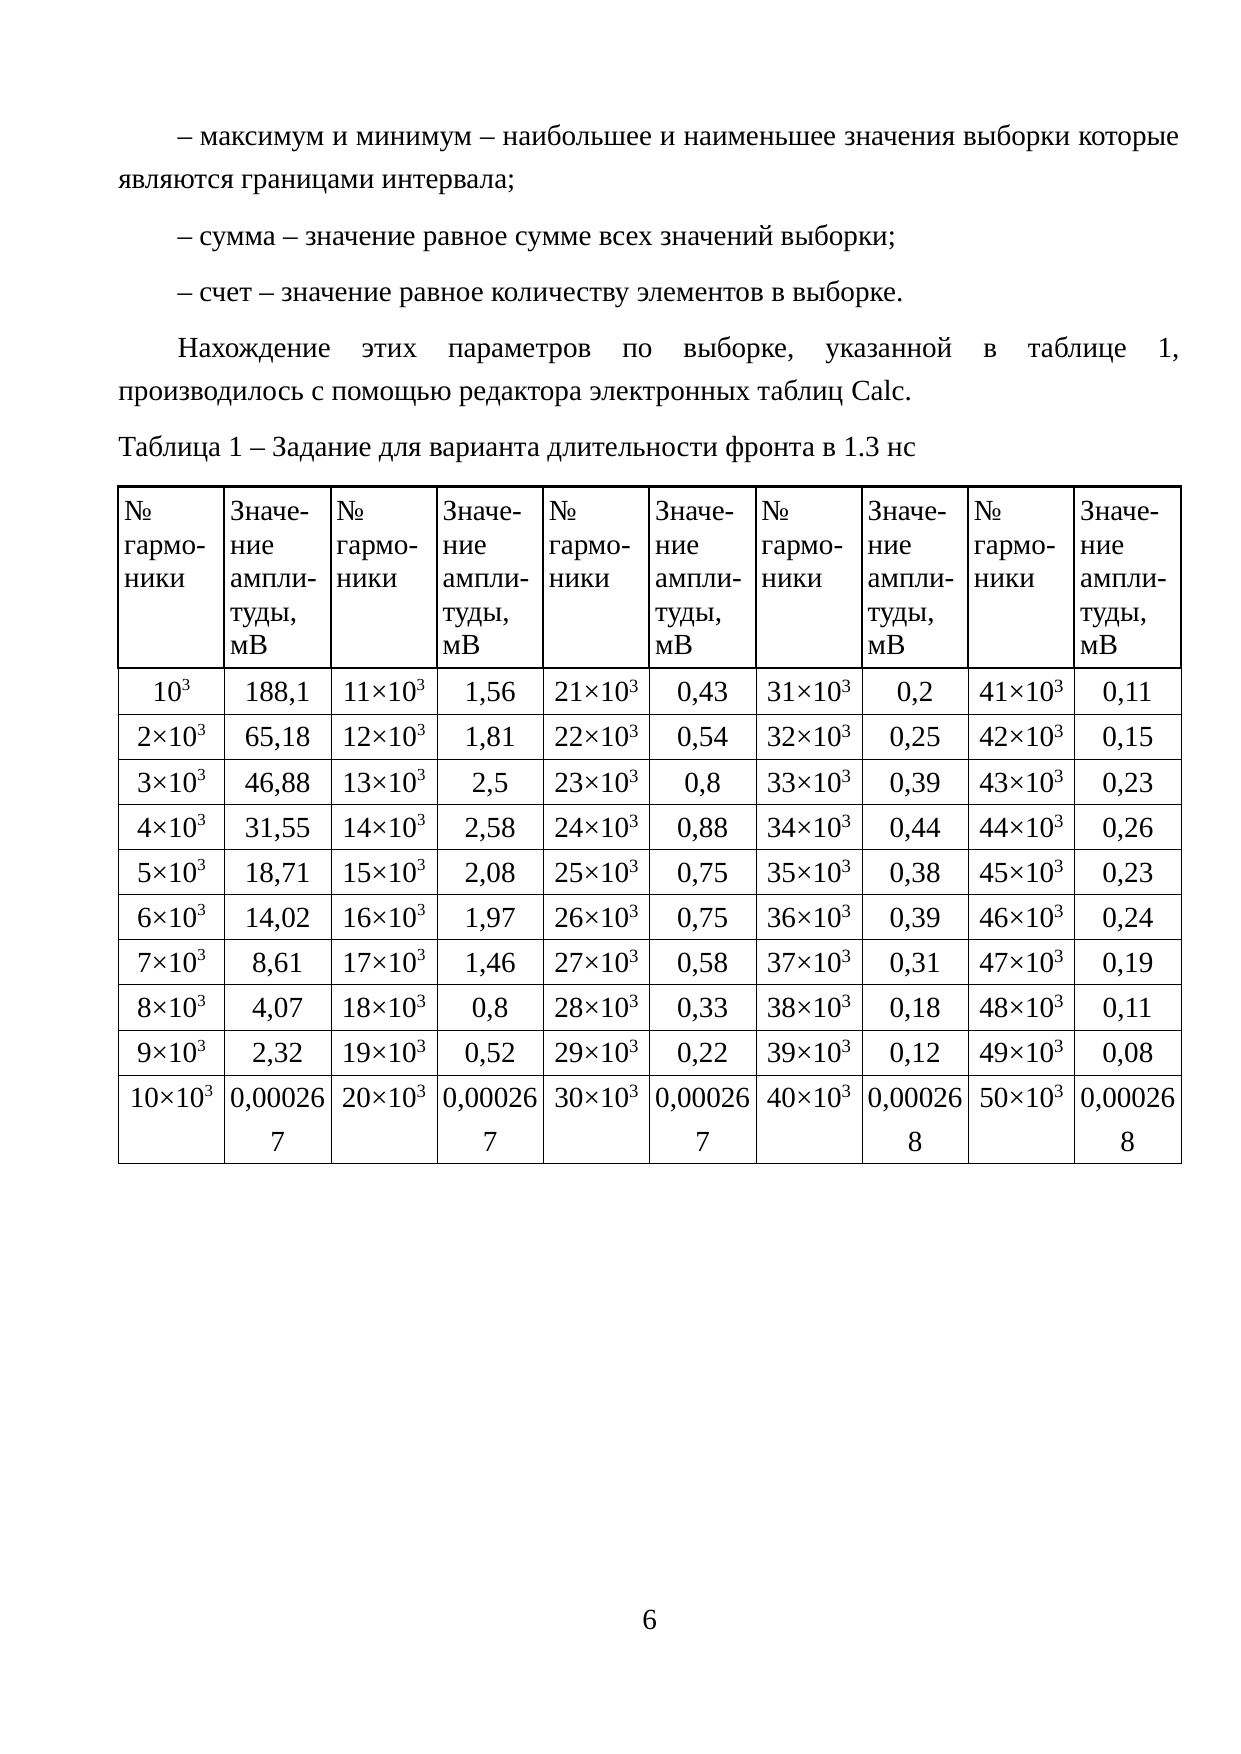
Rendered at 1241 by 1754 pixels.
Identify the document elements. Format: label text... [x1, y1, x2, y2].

table_cell 0,000267 [650, 1076, 756, 1163]
table_cell 3×103 [119, 760, 224, 804]
table_cell 31,55 [225, 805, 331, 849]
table_cell 25×103 [544, 850, 649, 894]
table_cell 0,33 [650, 985, 756, 1029]
text – максимум и минимум – наибольшее и наименьшее значения выборки которые являются границами интервала; [118, 118, 1181, 195]
table_cell 1,81 [438, 715, 543, 759]
table_cell 36×103 [757, 895, 862, 939]
table_cell 32×103 [757, 715, 862, 759]
table_cell 45×103 [969, 850, 1074, 894]
table_cell 5×103 [119, 850, 224, 894]
table_cell 28×103 [544, 985, 649, 1029]
table_cell 0,88 [650, 805, 756, 849]
table_cell 10×103 [119, 1076, 224, 1163]
table_cell 21×103 [544, 669, 649, 714]
table_cell 0,8 [438, 985, 543, 1029]
table_cell 0,2 [863, 669, 968, 714]
table_cell 6×103 [119, 895, 224, 939]
table_cell 15×103 [332, 850, 437, 894]
table_cell 0,8 [650, 760, 756, 804]
table_cell 65,18 [225, 715, 331, 759]
table_cell 34×103 [757, 805, 862, 849]
table_cell 0,52 [438, 1031, 543, 1074]
table_cell 0,39 [863, 895, 968, 939]
table_cell 43×103 [969, 760, 1074, 804]
table_header № гармо-ники [544, 488, 648, 667]
table_cell 0,44 [863, 805, 968, 849]
table_cell 1,97 [438, 895, 543, 939]
table_cell 37×103 [757, 940, 862, 984]
table_cell 0,18 [863, 985, 968, 1029]
table_cell 0,11 [1075, 985, 1181, 1029]
table_cell 0,08 [1075, 1031, 1181, 1074]
table_cell 17×103 [332, 940, 437, 984]
table_cell 8,61 [225, 940, 331, 984]
table_cell 24×103 [544, 805, 649, 849]
table_cell 49×103 [969, 1031, 1074, 1074]
table_cell 0,31 [863, 940, 968, 984]
table_cell 0,38 [863, 850, 968, 894]
table_header № гармо-ники [119, 488, 223, 667]
table_cell 0,43 [650, 669, 756, 714]
table_header Значе-ние ампли-туды, мВ [863, 488, 967, 667]
table_cell 31×103 [757, 669, 862, 714]
table_cell 44×103 [969, 805, 1074, 849]
table_cell 13×103 [332, 760, 437, 804]
table_cell 26×103 [544, 895, 649, 939]
table_cell 27×103 [544, 940, 649, 984]
table_cell 0,22 [650, 1031, 756, 1074]
table_cell 39×103 [757, 1031, 862, 1074]
table_cell 0,12 [863, 1031, 968, 1074]
table_cell 0,11 [1075, 669, 1181, 714]
table_cell 8×103 [119, 985, 224, 1029]
table_cell 35×103 [757, 850, 862, 894]
table_cell 0,000267 [225, 1076, 331, 1163]
text Нахождение этих параметров по выборке, указанной в таблице 1, производилось с помощью редактора электронных таблиц Calc. [118, 330, 1181, 407]
table_cell 0,19 [1075, 940, 1181, 984]
table_cell 19×103 [332, 1031, 437, 1074]
table_header № гармо-ники [332, 488, 436, 667]
table_cell 2,32 [225, 1031, 331, 1074]
table_cell 11×103 [332, 669, 437, 714]
table_cell 0,000268 [1075, 1076, 1181, 1163]
table_cell 16×103 [332, 895, 437, 939]
table_cell 23×103 [544, 760, 649, 804]
table_cell 0,75 [650, 895, 756, 939]
table_cell 188,1 [225, 669, 331, 714]
table_cell 2,08 [438, 850, 543, 894]
table_cell 0,58 [650, 940, 756, 984]
table_cell 0,000267 [438, 1076, 543, 1163]
table_cell 40×103 [757, 1076, 862, 1163]
table_cell 20×103 [332, 1076, 437, 1163]
table_cell 38×103 [757, 985, 862, 1029]
table_cell 46×103 [969, 895, 1074, 939]
table_cell 1,56 [438, 669, 543, 714]
table_cell 0,26 [1075, 805, 1181, 849]
table_cell 18×103 [332, 985, 437, 1029]
table_cell 50×103 [969, 1076, 1074, 1163]
table_cell 18,71 [225, 850, 331, 894]
table_cell 4,07 [225, 985, 331, 1029]
table_cell 2,58 [438, 805, 543, 849]
table_cell 41×103 [969, 669, 1074, 714]
table_cell 2,5 [438, 760, 543, 804]
table_cell 12×103 [332, 715, 437, 759]
table_cell 42×103 [969, 715, 1074, 759]
table_cell 0,23 [1075, 760, 1181, 804]
table_header № гармо-ники [969, 488, 1073, 667]
text – сумма – значение равное сумме всех значений выборки; [118, 218, 1181, 251]
table_cell 0,24 [1075, 895, 1181, 939]
table_cell 29×103 [544, 1031, 649, 1074]
table_cell 103 [119, 669, 224, 714]
table_cell 0,23 [1075, 850, 1181, 894]
table_cell 1,46 [438, 940, 543, 984]
table_cell 22×103 [544, 715, 649, 759]
table_cell 0,25 [863, 715, 968, 759]
table_cell 47×103 [969, 940, 1074, 984]
table_cell 0,39 [863, 760, 968, 804]
table_cell 0,75 [650, 850, 756, 894]
table_cell 2×103 [119, 715, 224, 759]
table_header Значе-ние ампли-туды, мВ [438, 488, 542, 667]
table_header № гармо-ники [757, 488, 861, 667]
table_cell 30×103 [544, 1076, 649, 1163]
table_cell 9×103 [119, 1031, 224, 1074]
table_cell 33×103 [757, 760, 862, 804]
text – счет – значение равное количеству элементов в выборке. [118, 274, 1181, 307]
table_cell 4×103 [119, 805, 224, 849]
table_cell 14,02 [225, 895, 331, 939]
table_cell 48×103 [969, 985, 1074, 1029]
text Таблица 1 – Задание для варианта длительности фронта в 1.3 нс [118, 429, 1181, 463]
table_cell 0,15 [1075, 715, 1181, 759]
table_cell 0,54 [650, 715, 756, 759]
table_header Значе-ние ампли-туды, мВ [1075, 488, 1180, 667]
table_cell 0,000268 [863, 1076, 968, 1163]
table_cell 7×103 [119, 940, 224, 984]
table_cell 46,88 [225, 760, 331, 804]
table_header Значе-ние ампли-туды, мВ [225, 488, 330, 667]
table_cell 14×103 [332, 805, 437, 849]
table_header Значе-ние ампли-туды, мВ [650, 488, 755, 667]
